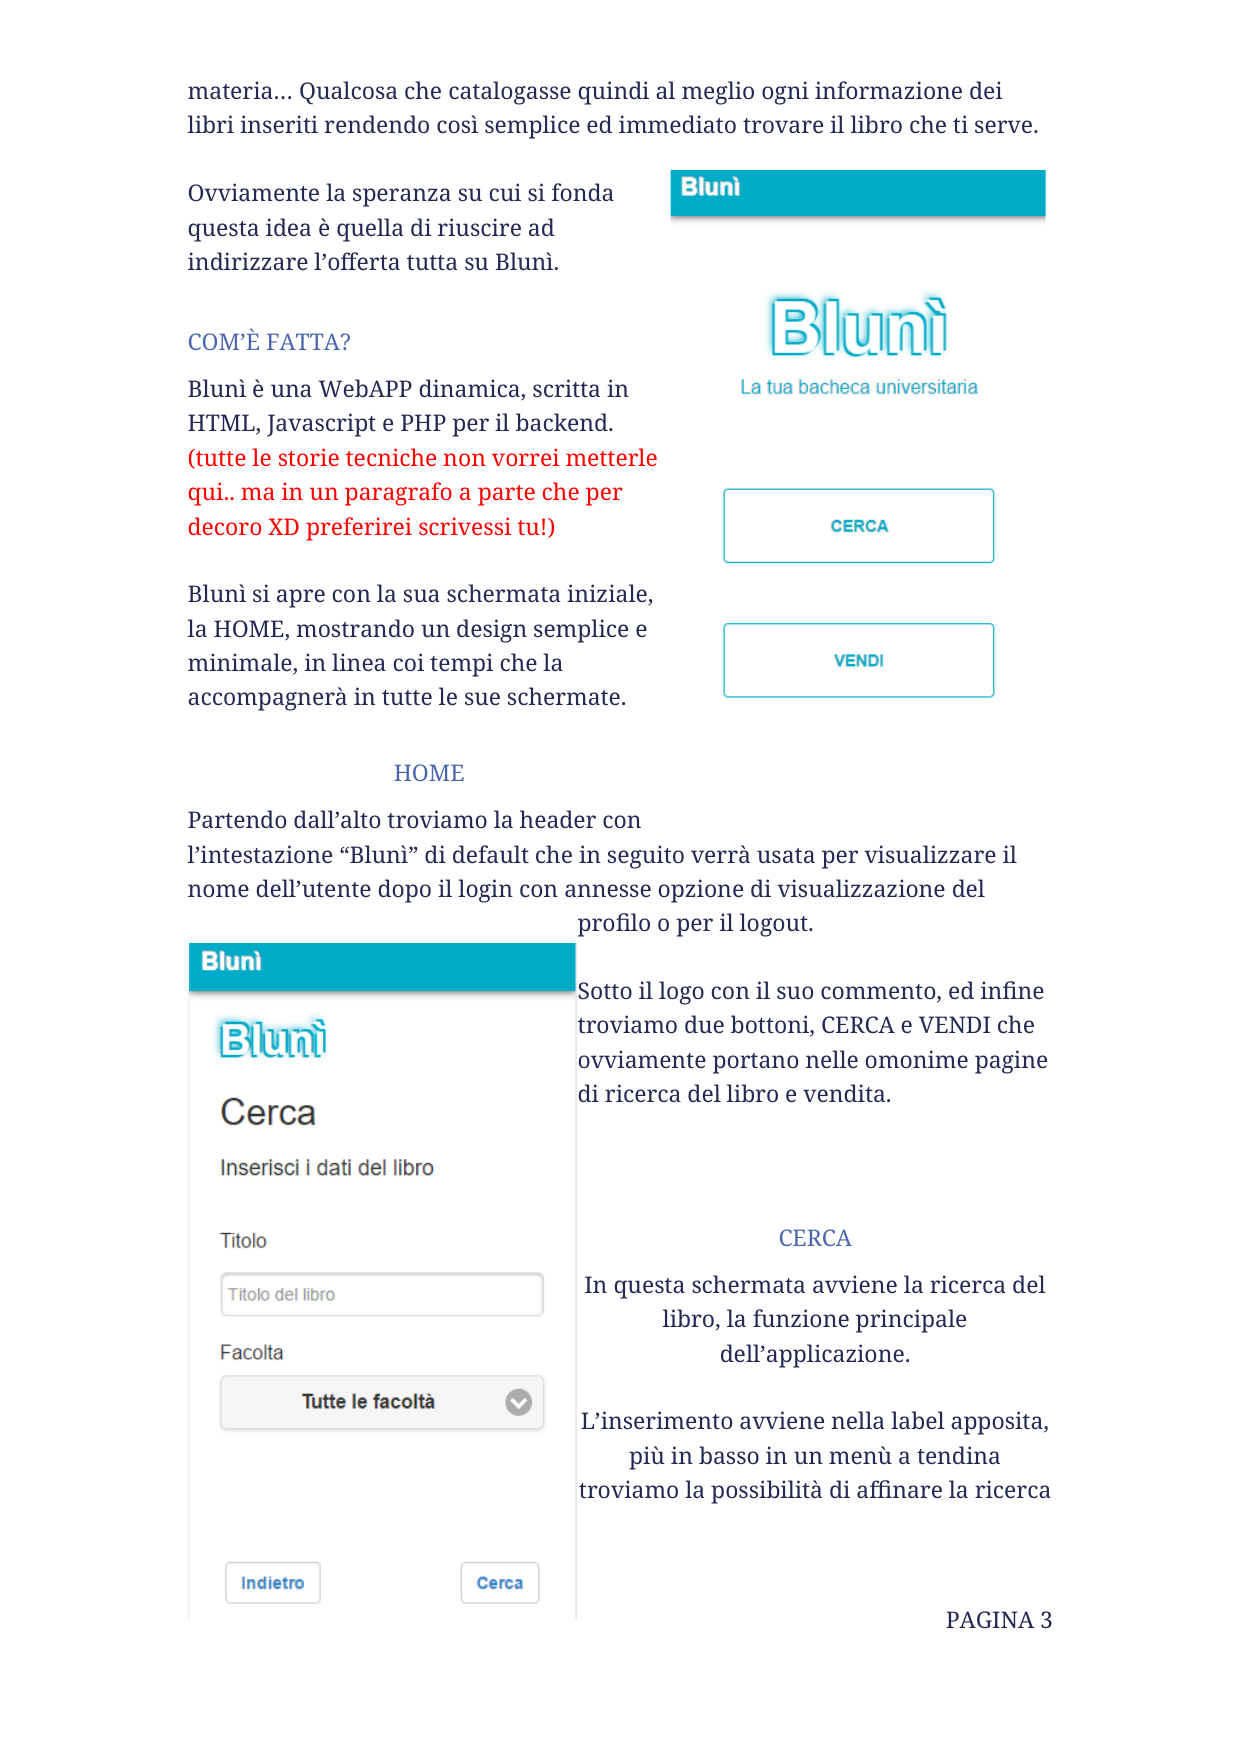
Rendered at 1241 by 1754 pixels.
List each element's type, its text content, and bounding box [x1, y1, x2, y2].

text Sotto il logo con il suo commento, ed infine troviamo due bottoni, CERCA e VENDI che ovviamente portano nelle omonime pagine di ricerca del libro e vendita. [578, 975, 1053, 1109]
subtitle CERCA [578, 1222, 1053, 1253]
text Blunì si apre con la sua schermata iniziale, la HOME, mostrando un design semplice e minimale, in linea coi tempi che la accompagnerà in tutte le sue schermate. [187, 578, 670, 712]
subtitle [1046, 757, 1053, 788]
subtitle HOME [187, 757, 670, 788]
text materia… Qualcosa che catalogasse quindi al meglio ogni informazione dei libri inseriti rendendo così semplice ed immediato trovare il libro che ti serve. [187, 75, 1053, 141]
subtitle com’è fatta? [187, 326, 670, 357]
text Partendo dall’alto troviamo la header con l’intestazione “Blunì” di default che in seguito verrà usata per visualizzare il nome dell’utente dopo il login con annesse opzione di visualizzazione del profilo o per il logout. [187, 804, 1053, 938]
text L’inserimento avviene nella label apposita, più in basso in un menù a tendina troviamo la possibilità di affinare la ricerca [578, 1405, 1053, 1505]
text In questa schermata avviene la ricerca del libro, la funzione principale dell’applicazione. [578, 1269, 1053, 1369]
text Ovviamente la speranza su cui si fonda questa idea è quella di riuscire ad indirizzare l’offerta tutta su Blunì. [187, 177, 670, 277]
text Blunì è una WebAPP dinamica, scritta in HTML, Javascript e PHP per il backend. (tutte le storie tecniche non vorrei metterle qui.. ma in un paragrafo a parte che per decoro XD preferirei scrivessi tu!) [187, 373, 670, 542]
